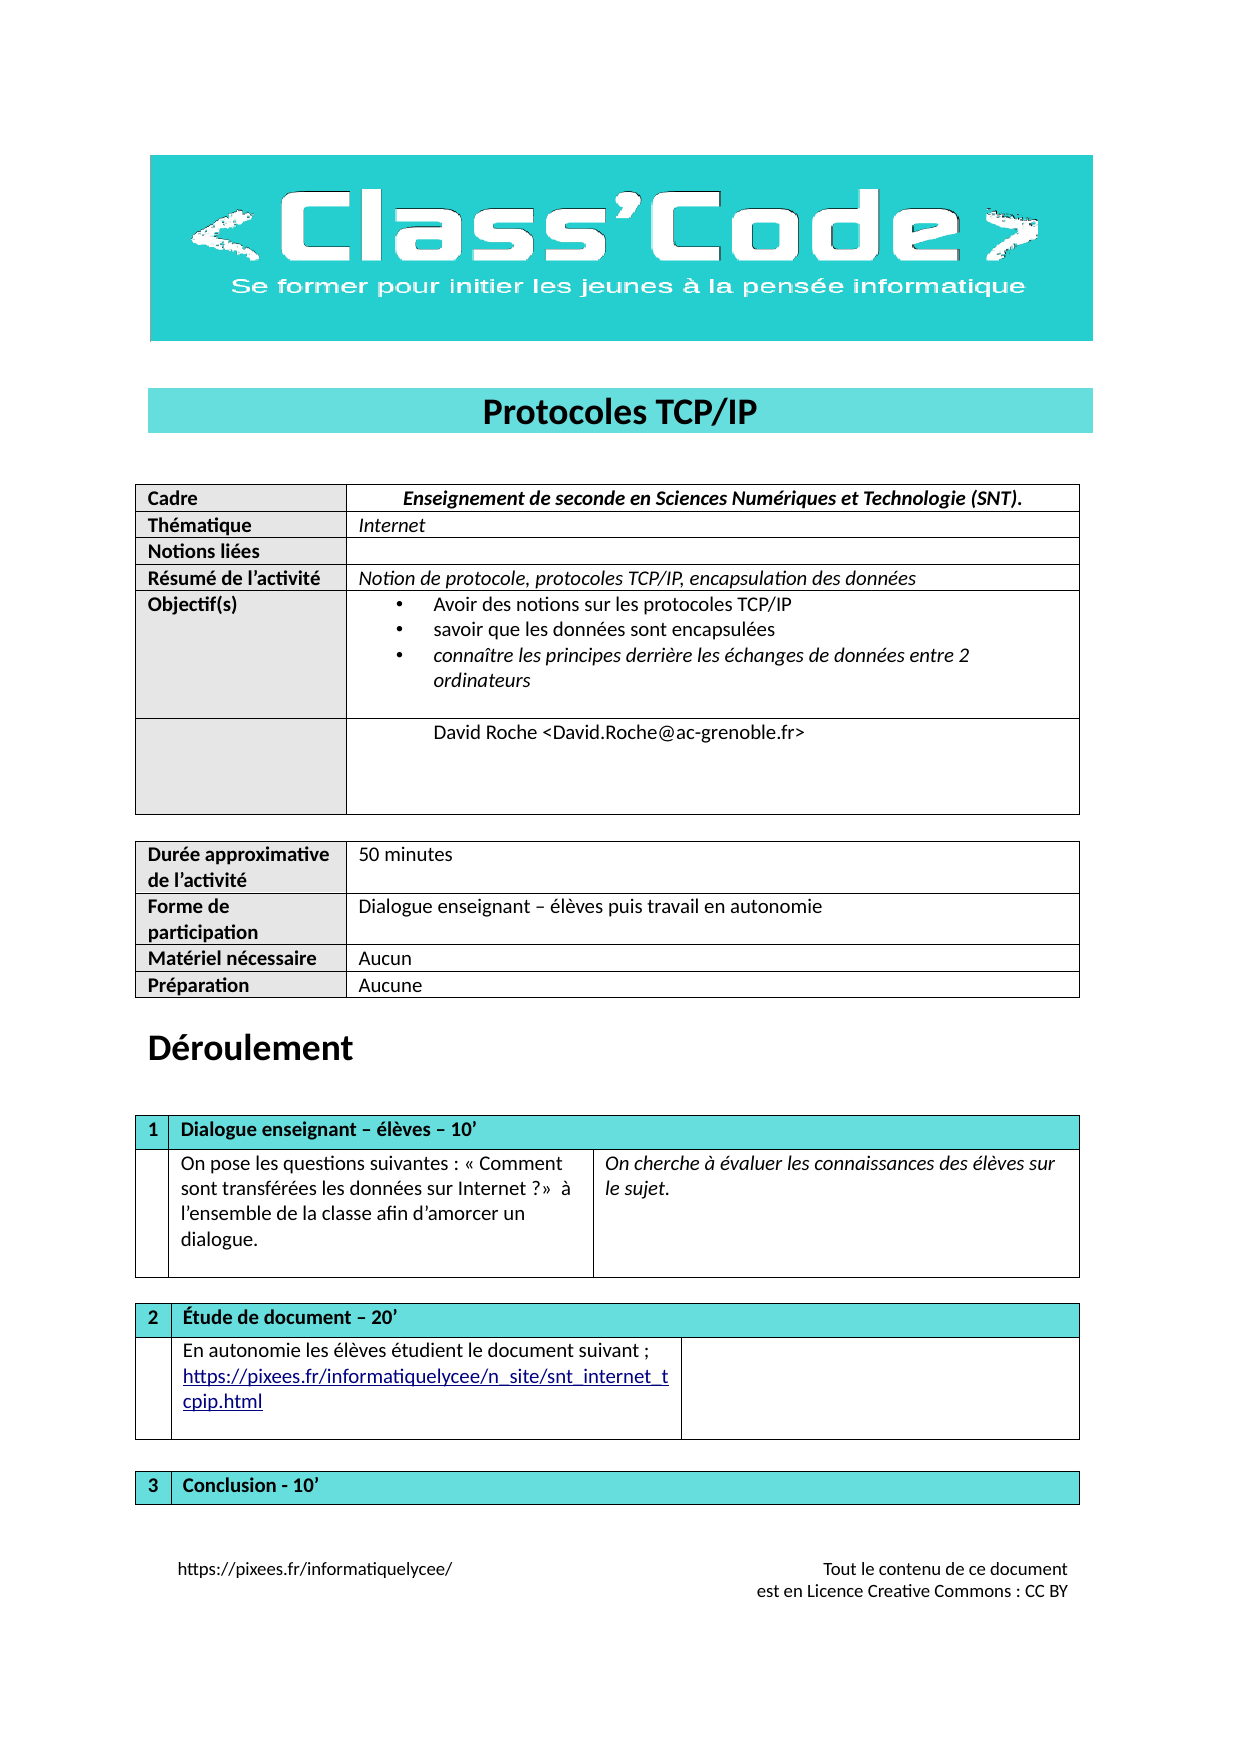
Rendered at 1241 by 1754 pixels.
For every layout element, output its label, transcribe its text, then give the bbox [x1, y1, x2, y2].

table_header Dialogue enseignant – élèves – 10’ [169, 1116, 1079, 1149]
table_header 2 [136, 1304, 171, 1337]
table_cell Notion de protocole, protocoles TCP/IP, encapsulation des données [347, 565, 1079, 590]
table_header Étude de document – 20’ [172, 1304, 1079, 1337]
table_cell [136, 1338, 171, 1439]
table_cell Aucun [347, 945, 1079, 971]
table_cell [347, 538, 1079, 564]
table_cell Aucune [347, 972, 1079, 997]
table_header Conclusion - 10’ [172, 1472, 1079, 1504]
table_cell Forme de participation [136, 894, 346, 944]
table_cell Avoir des notions sur les protocoles TCP/IP savoir que les données sont encapsulées connaître les principes derrière les échanges de données entre 2 ordinateurs [347, 591, 1079, 718]
table_cell Objectif(s) [136, 591, 346, 718]
table_cell Internet [347, 512, 1079, 537]
table_header Enseignement de seconde en Sciences Numériques et Technologie (SNT). [347, 485, 1079, 511]
table_header 1 [136, 1116, 168, 1149]
table_cell Thématique [136, 512, 346, 537]
table_cell Dialogue enseignant – élèves puis travail en autonomie [347, 894, 1079, 944]
table_cell Préparation [136, 972, 346, 997]
table_header 50 minutes [347, 842, 1079, 892]
table_cell On pose les questions suivantes : « Comment sont transférées les données sur Internet ?» à l’ensemble de la classe afin d’amorcer un dialogue. [169, 1150, 593, 1277]
text Protocoles TCP/IP [148, 388, 1093, 433]
table_cell En autonomie les élèves étudient le document suivant ; https://pixees.fr/informatiquelycee/n_site/snt_internet_tcpip.html [172, 1338, 681, 1439]
table_header 3 [136, 1472, 171, 1504]
picture [150, 155, 1093, 342]
table_cell Matériel nécessaire [136, 945, 346, 971]
table_header Cadre [136, 485, 346, 511]
table_cell [682, 1338, 1079, 1439]
table_cell Notions liées [136, 538, 346, 564]
table_cell [136, 719, 346, 814]
table_header Durée approximative de l’activité [136, 842, 346, 892]
table_cell Résumé de l’activité [136, 565, 346, 590]
table_cell David Roche <David.Roche@ac-grenoble.fr> [347, 719, 1079, 814]
text Déroulement [148, 1024, 1093, 1069]
table_cell On cherche à évaluer les connaissances des élèves sur le sujet. [594, 1150, 1079, 1277]
table_cell [136, 1150, 168, 1277]
